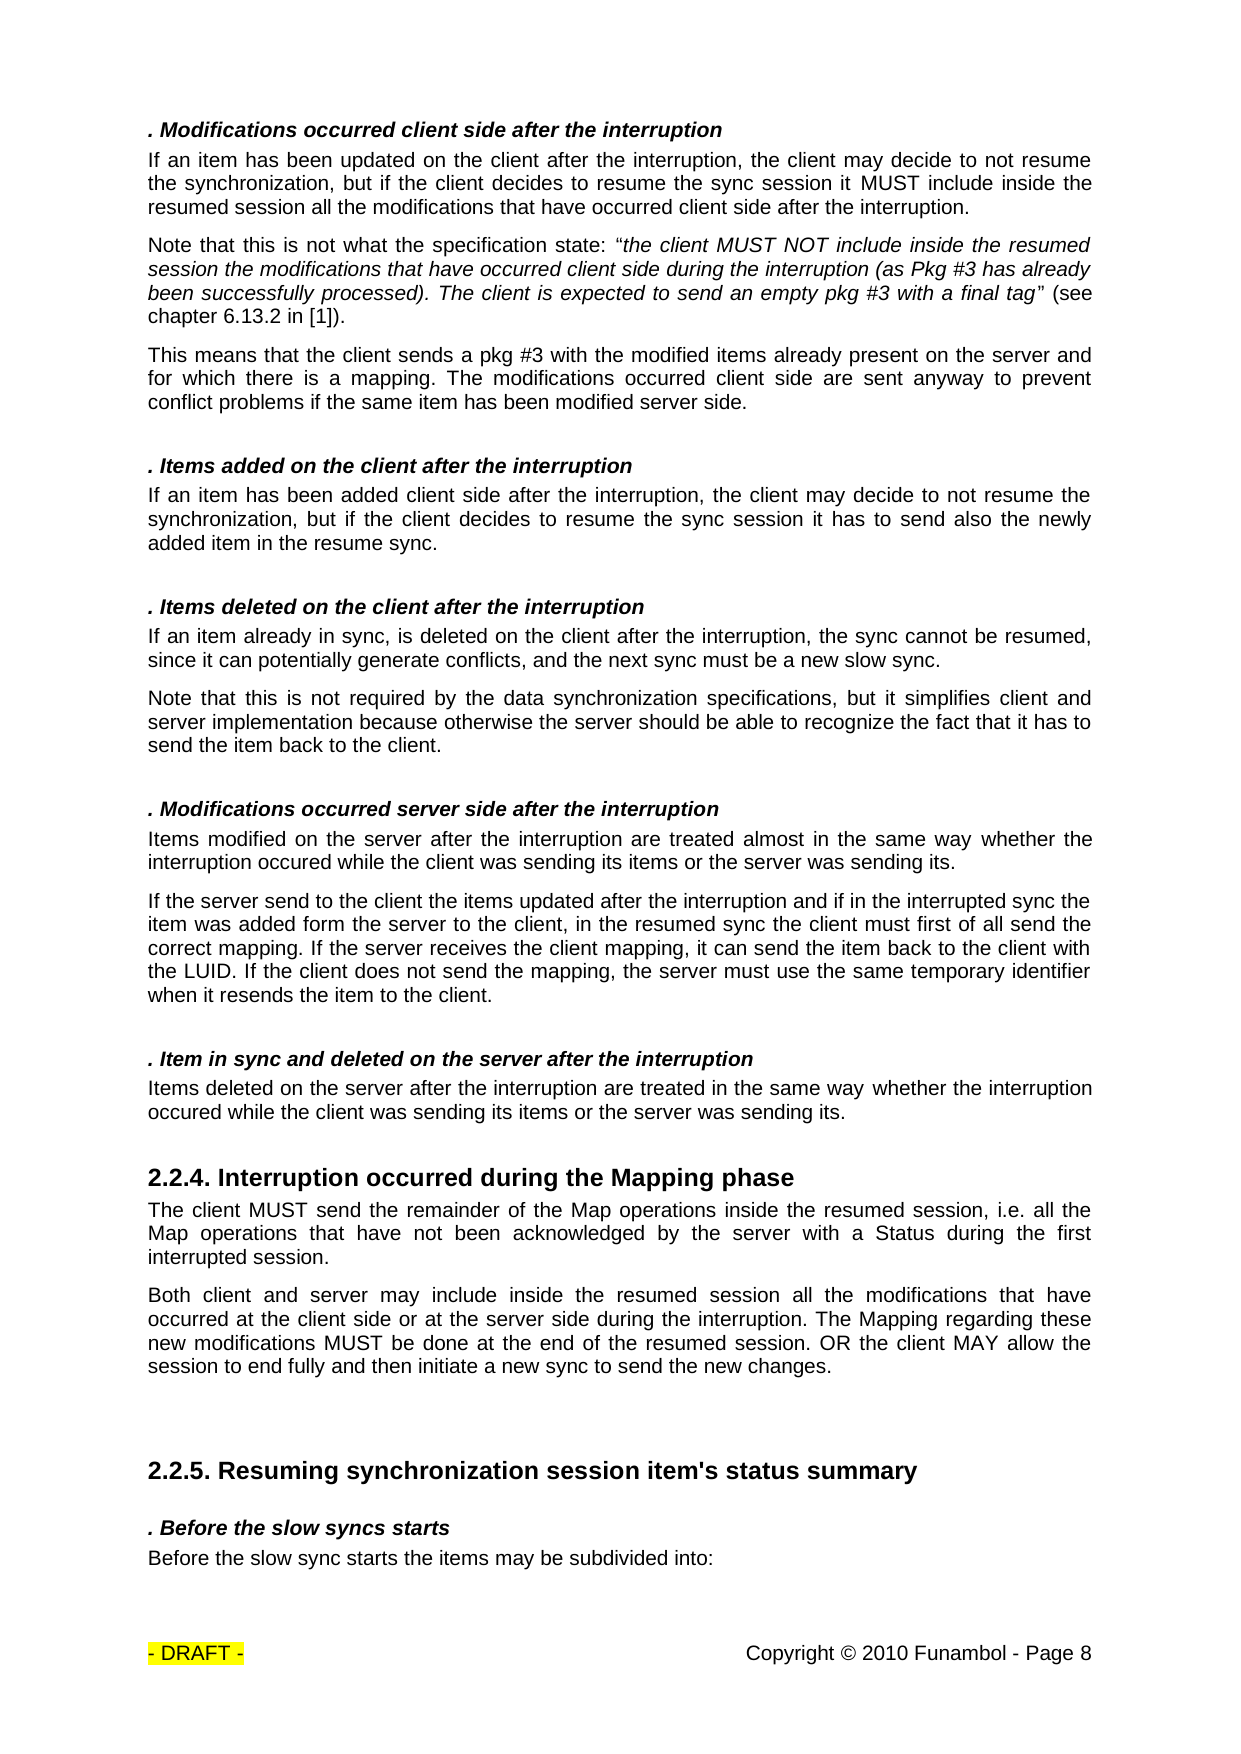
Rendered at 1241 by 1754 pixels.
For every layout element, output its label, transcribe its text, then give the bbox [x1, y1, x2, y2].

text This means that the client sends a pkg #3 with the modified items already present on the server and for which there is a mapping. The modifications occurred client side are sent anyway to prevent conflict problems if the same item has been modified server side. [148, 343, 1093, 414]
text Before the slow sync starts the items may be subdivided into: [148, 1546, 1093, 1569]
text Note that this is not required by the data synchronization specifications, but it simplifies client and server implementation because otherwise the server should be able to recognize the fact that it has to send the item back to the client. [148, 687, 1093, 757]
text Note that this is not what the specification state: “the client MUST NOT include inside the resumed session the modifications that have occurred client side during the interruption (as Pkg #3 has already been successfully processed). The client is expected to send an empty pkg #3 with a final tag” (see chapter 6.13.2 in [1]). [148, 234, 1093, 328]
text Both client and server may include inside the resumed session all the modifications that have occurred at the client side or at the server side during the interruption. The Mapping regarding these new modifications MUST be done at the end of the resumed session. OR the client MAY allow the session to end fully and then initiate a new sync to send the new changes. [148, 1284, 1093, 1378]
subtitle Interruption occurred during the Mapping phase [148, 1164, 1093, 1192]
text If an item has been updated on the client after the interruption, the client may decide to not resume the synchronization, but if the client decides to resume the sync session it MUST include inside the resumed session all the modifications that have occurred client side after the interruption. [148, 148, 1093, 219]
text Items deleted on the server after the interruption are treated in the same way whether the interruption occured while the client was sending its items or the server was sending its. [148, 1077, 1093, 1124]
text Items modified on the server after the interruption are treated almost in the same way whether the interruption occured while the client was sending its items or the server was sending its. [148, 827, 1093, 874]
subtitle Before the slow syncs starts [148, 1516, 1093, 1540]
text If an item already in sync, is deleted on the client after the interruption, the sync cannot be resumed, since it can potentially generate conflicts, and the next sync must be a new slow sync. [148, 625, 1093, 672]
subtitle Items added on the client after the interruption [148, 454, 1093, 478]
text If an item has been added client side after the interruption, the client may decide to not resume the synchronization, but if the client decides to resume the sync session it has to send also the newly added item in the resume sync. [148, 484, 1093, 554]
subtitle Modifications occurred server side after the interruption [148, 797, 1093, 821]
text The client MUST send the remainder of the Map operations inside the resumed session, i.e. all the Map operations that have not been acknowledged by the server with a Status during the first interrupted session. [148, 1198, 1093, 1269]
subtitle Items deleted on the client after the interruption [148, 594, 1093, 618]
subtitle Modifications occurred client side after the interruption [148, 118, 1093, 142]
subtitle Item in sync and deleted on the server after the interruption [148, 1047, 1093, 1071]
text If the server send to the client the items updated after the interruption and if in the interrupted sync the item was added form the server to the client, in the resumed sync the client must first of all send the correct mapping. If the server receives the client mapping, it can send the item back to the client with the LUID. If the client does not send the mapping, the server must use the same temporary identifier when it resends the item to the client. [148, 889, 1093, 1007]
subtitle Resuming synchronization session item's status summary [148, 1457, 1093, 1484]
